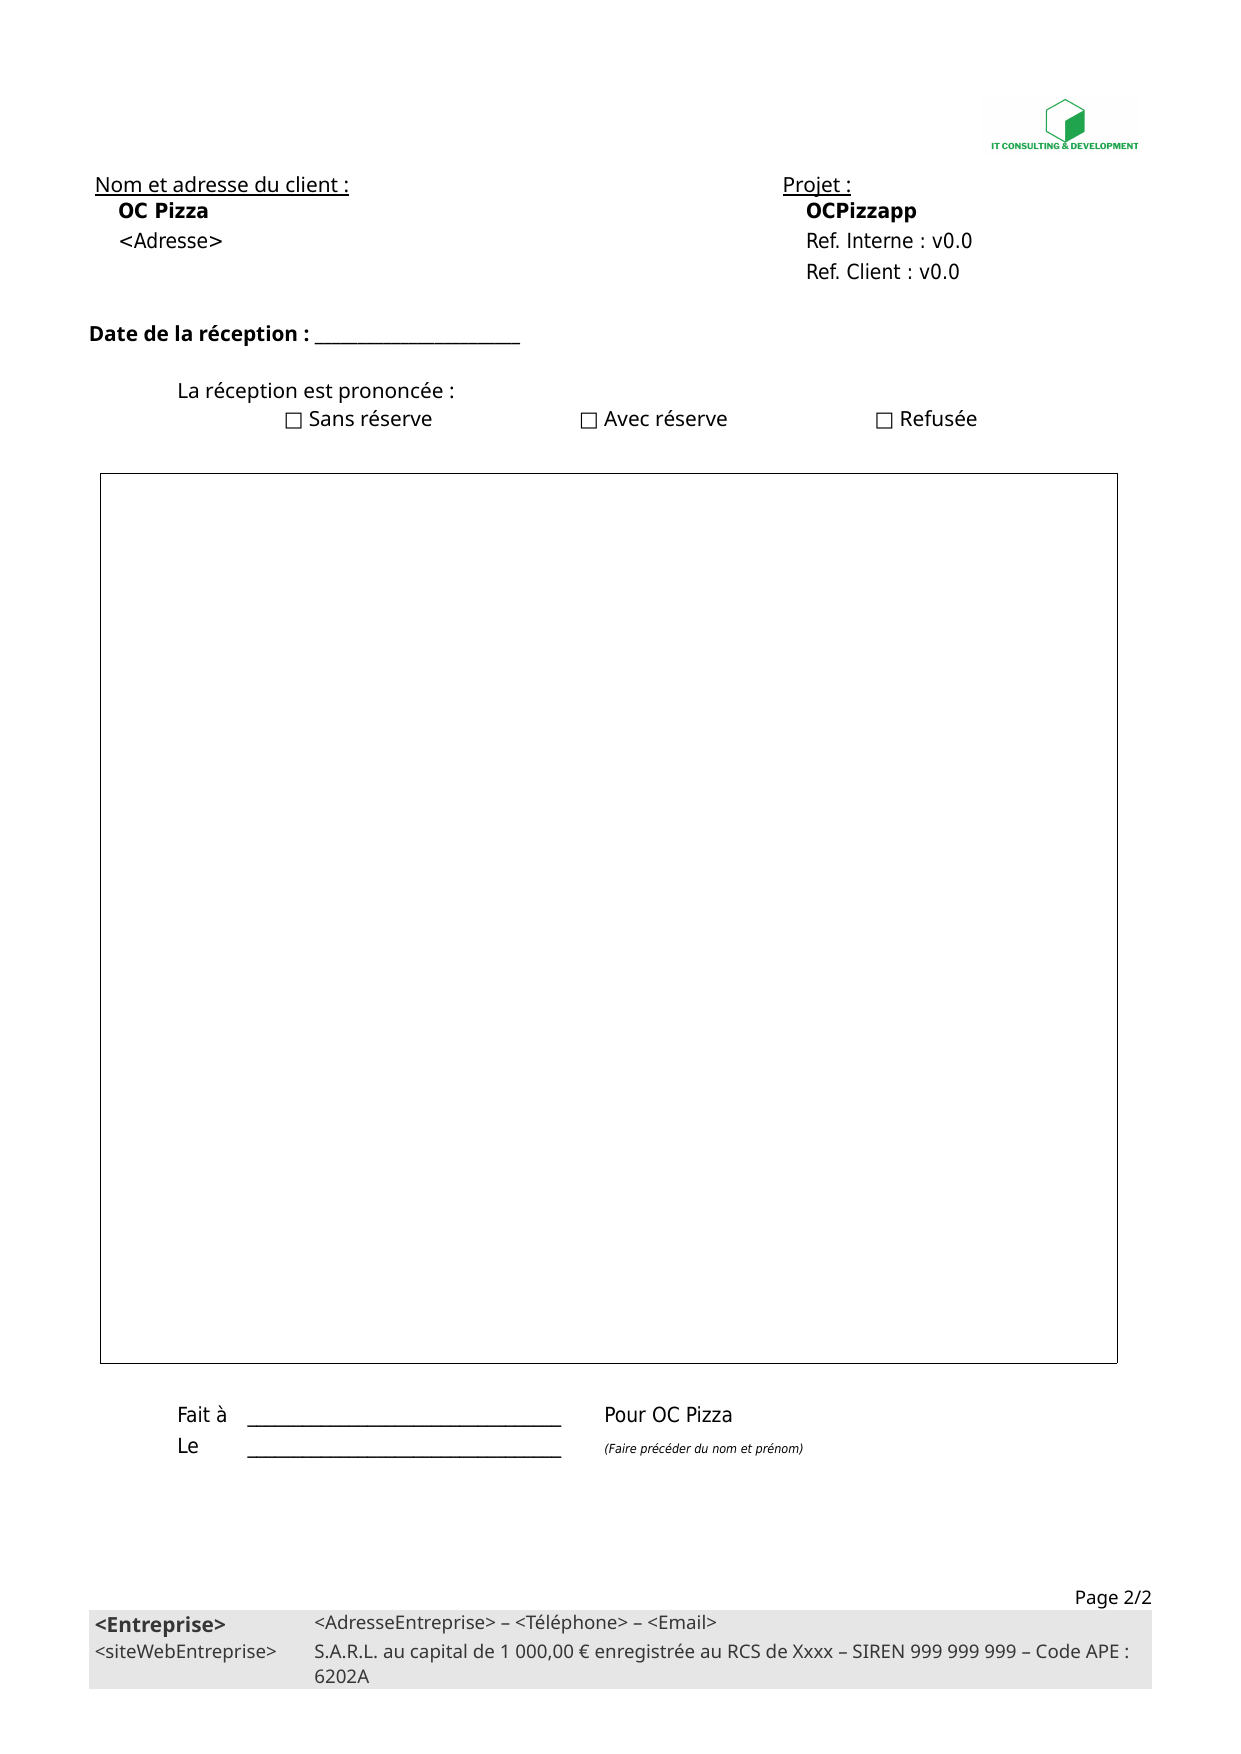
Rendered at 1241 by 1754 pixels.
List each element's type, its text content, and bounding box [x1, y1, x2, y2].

text Date de la réception : ________________________ [88, 319, 1152, 347]
text Fait à Pour OC Pizza [177, 1403, 1152, 1428]
picture [982, 96, 1139, 155]
text La réception est prononcée : [177, 376, 1152, 404]
text □ Sans réserve □ Avec réserve □ Refusée [283, 404, 1152, 433]
text Le (Faire précéder du nom et prénom) [177, 1434, 1152, 1458]
